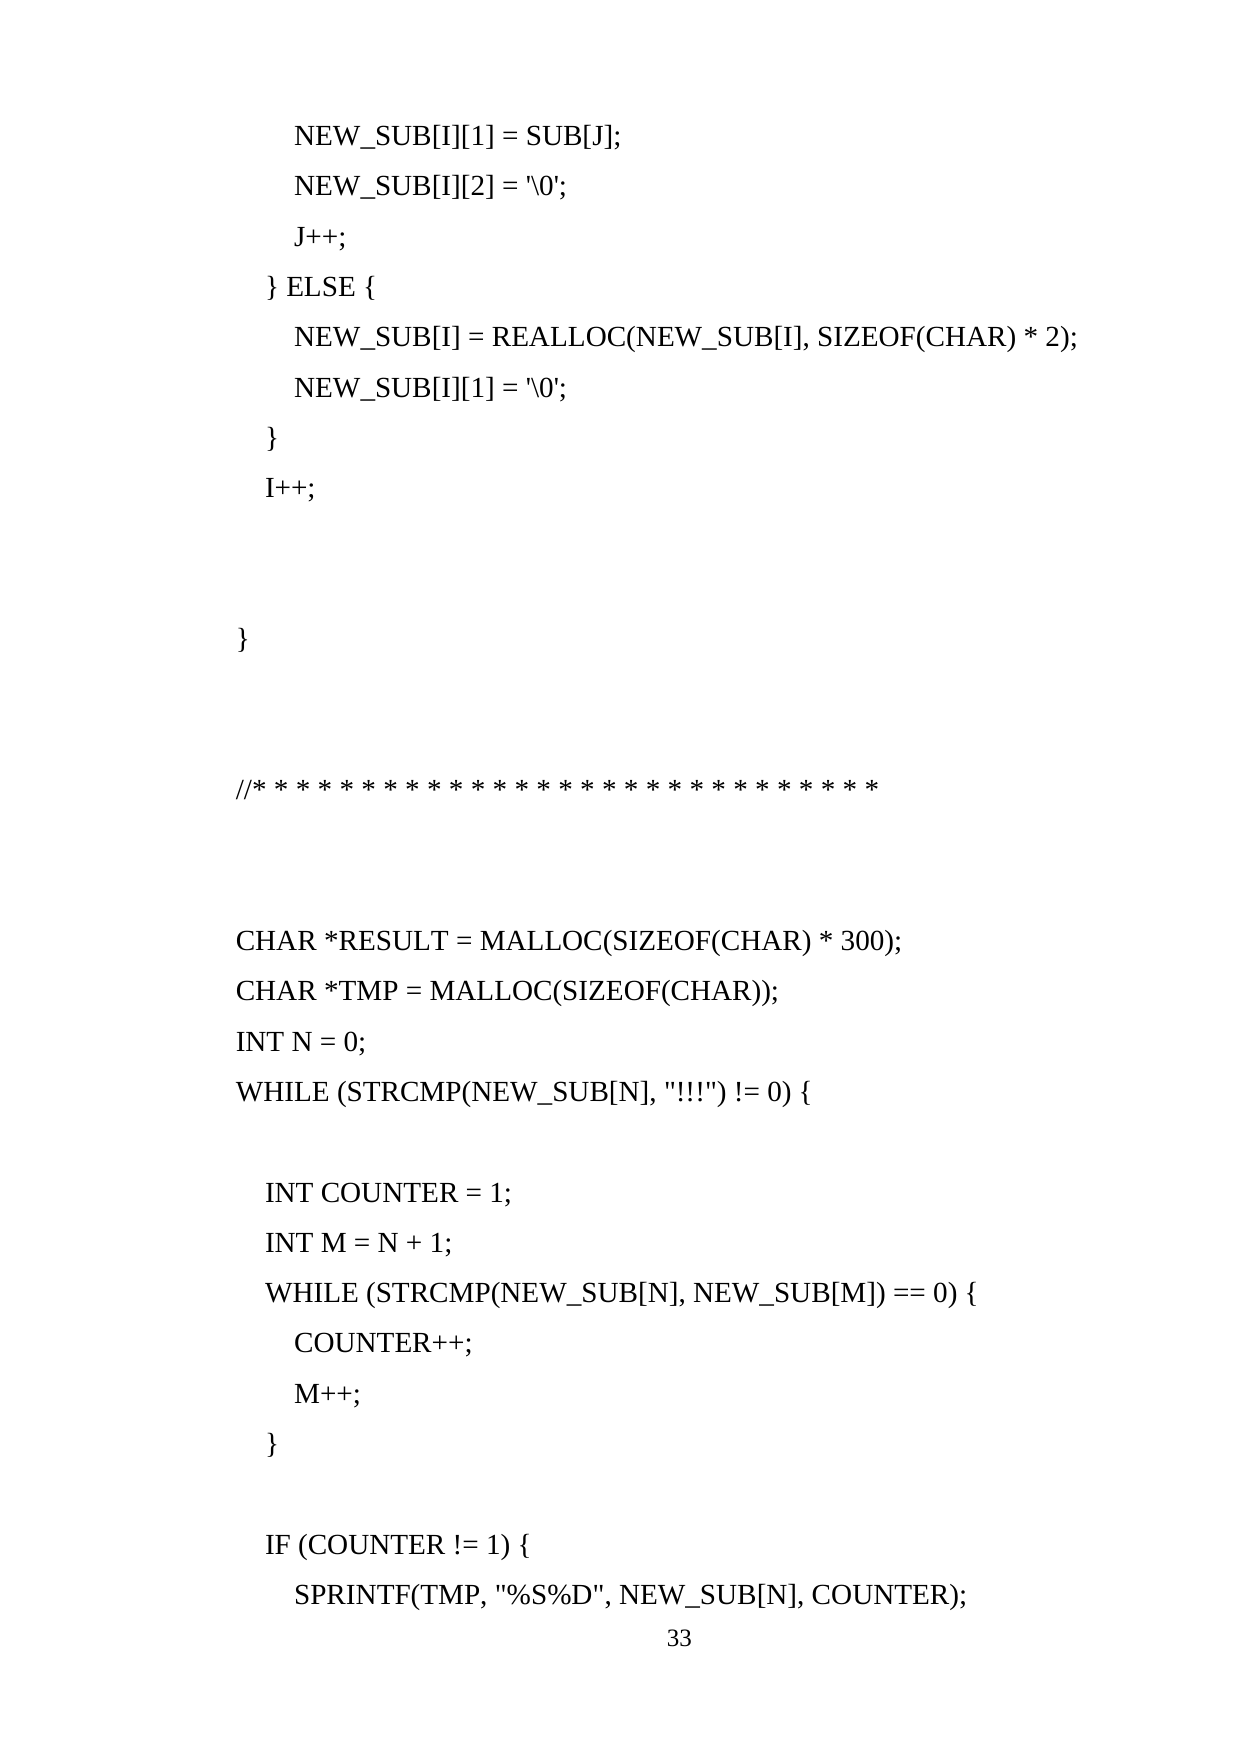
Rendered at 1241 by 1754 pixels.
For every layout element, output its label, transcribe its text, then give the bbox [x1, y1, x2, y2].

text counter++; [177, 1326, 1181, 1359]
text sprintf(tmp, "%s%d", new_sub[n], counter); [177, 1577, 1181, 1611]
text int m = n + 1; [177, 1225, 1181, 1258]
text j++; [177, 219, 1181, 252]
text if (counter != 1) { [177, 1527, 1181, 1560]
text //* * * * * * * * * * * * * * * * * * * * * * * * * * * * * [177, 772, 1181, 806]
text } [177, 621, 1181, 655]
text int counter = 1; [177, 1175, 1181, 1208]
text i++; [177, 470, 1181, 504]
text char *tmp = malloc(sizeof(char)); [177, 973, 1181, 1007]
text new_sub[i][1] = sub[j]; [177, 118, 1181, 152]
text } [177, 420, 1181, 453]
text while (strcmp(new_sub[n], new_sub[m]) == 0) { [177, 1275, 1181, 1309]
text char *result = malloc(sizeof(char) * 300); [177, 923, 1181, 957]
text new_sub[i][1] = '\0'; [177, 370, 1181, 403]
text while (strcmp(new_sub[n], "!!!") != 0) { [177, 1074, 1181, 1108]
text } else { [177, 269, 1181, 303]
text } [177, 1426, 1181, 1460]
text new_sub[i][2] = '\0'; [177, 168, 1181, 202]
text new_sub[i] = realloc(new_sub[i], sizeof(char) * 2); [177, 319, 1181, 353]
text int n = 0; [177, 1024, 1181, 1057]
text m++; [177, 1376, 1181, 1409]
